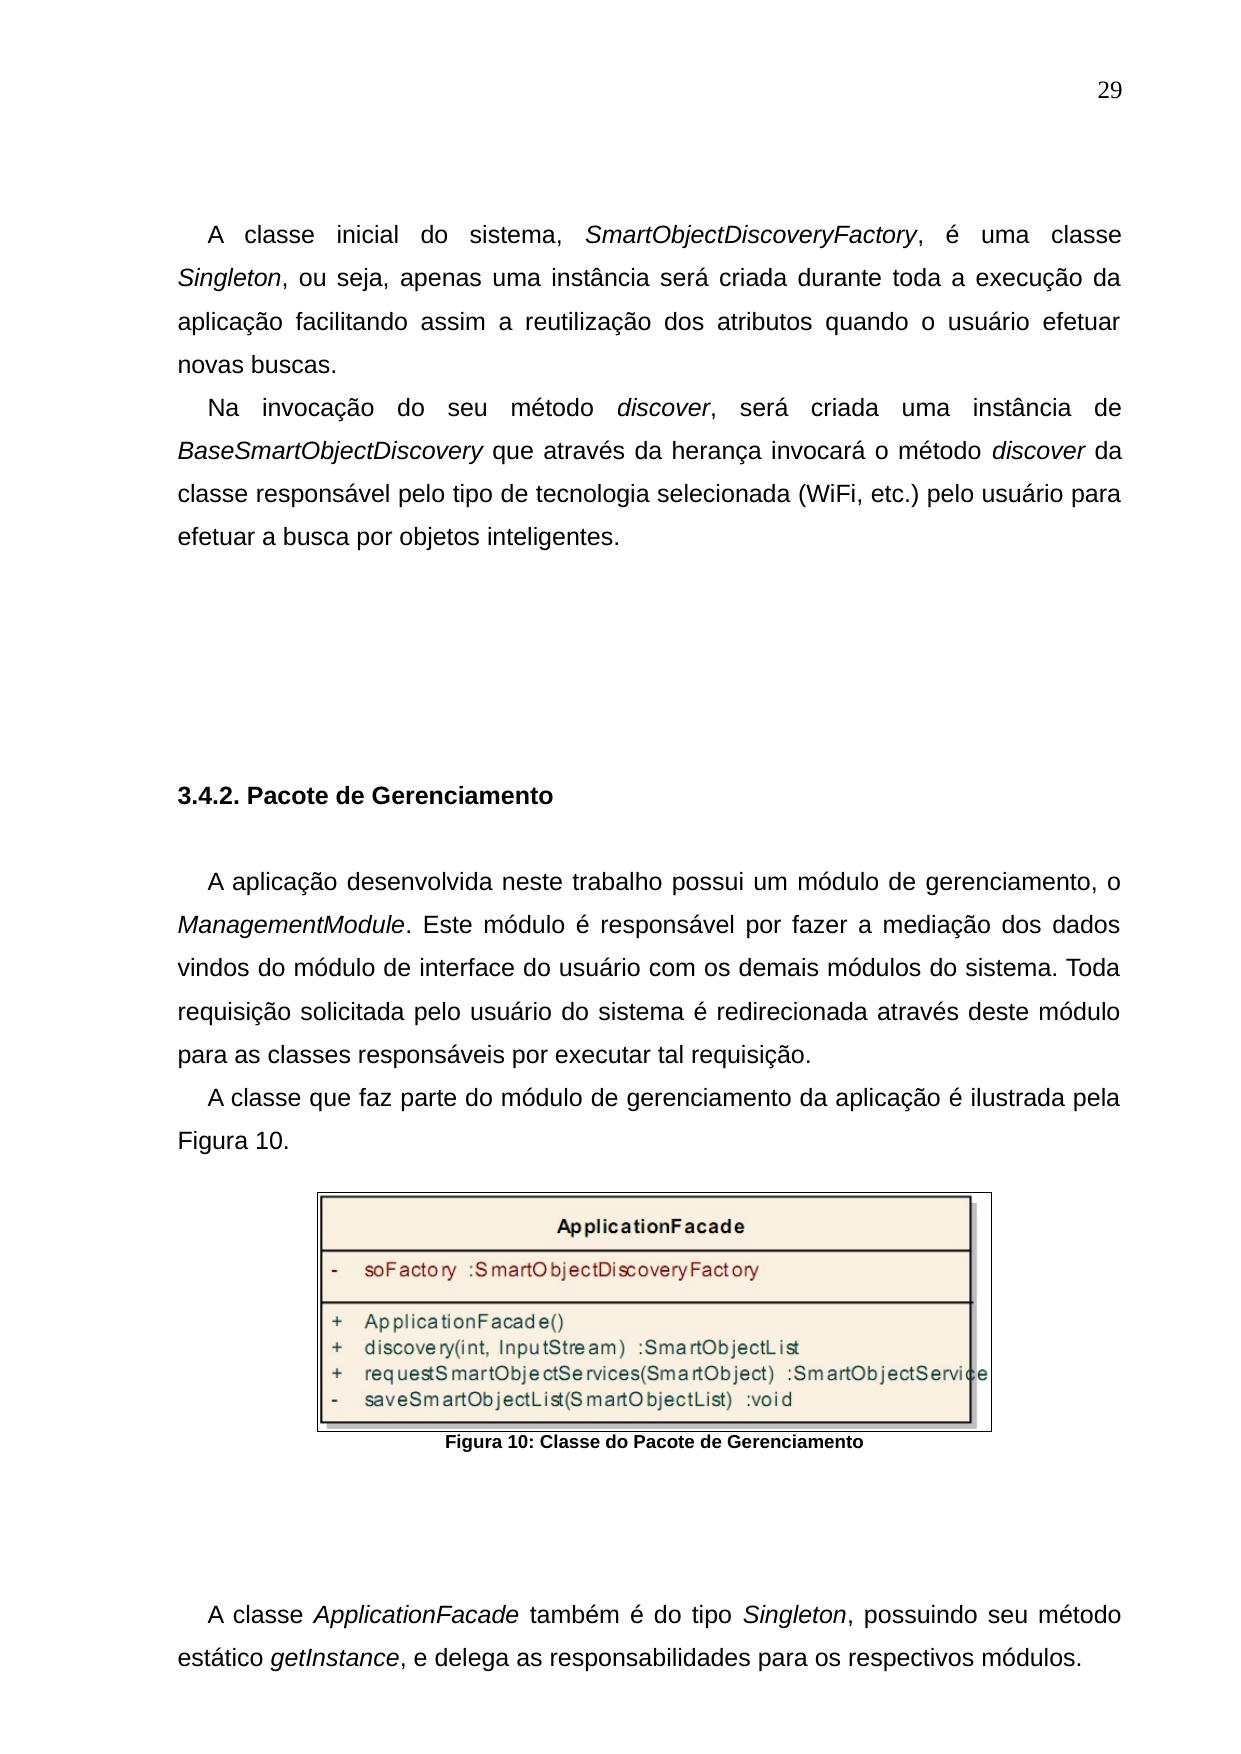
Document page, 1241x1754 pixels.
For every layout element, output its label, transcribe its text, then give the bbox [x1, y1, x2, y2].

text A classe que faz parte do módulo de gerenciamento da aplicação é ilustrada pela Figura 10. [177, 1083, 1122, 1155]
list Pacote de Gerenciamento [177, 781, 1122, 810]
text A classe ApplicationFacade também é do tipo Singleton, possuindo seu método estático getInstance, e delega as responsabilidades para os respectivos módulos. [177, 1600, 1122, 1672]
picture [318, 1193, 991, 1431]
text A classe inicial do sistema, SmartObjectDiscoveryFactory, é uma classe Singleton, ou seja, apenas uma instância será criada durante toda a execução da aplicação facilitando assim a reutilização dos atributos quando o usuário efetuar novas buscas. [177, 220, 1122, 378]
text Na invocação do seu método discover, será criada uma instância de BaseSmartObjectDiscovery que através da herança invocará o método discover da classe responsável pelo tipo de tecnologia selecionada (WiFi, etc.) pelo usuário para efetuar a busca por objetos inteligentes. [177, 393, 1122, 551]
text Figura 10: Classe do Pacote de Gerenciamento [317, 1432, 992, 1453]
text A aplicação desenvolvida neste trabalho possui um módulo de gerenciamento, o ManagementModule. Este módulo é responsável por fazer a mediação dos dados vindos do módulo de interface do usuário com os demais módulos do sistema. Toda requisição solicitada pelo usuário do sistema é redirecionada através deste módulo para as classes responsáveis por executar tal requisição. [177, 867, 1122, 1068]
